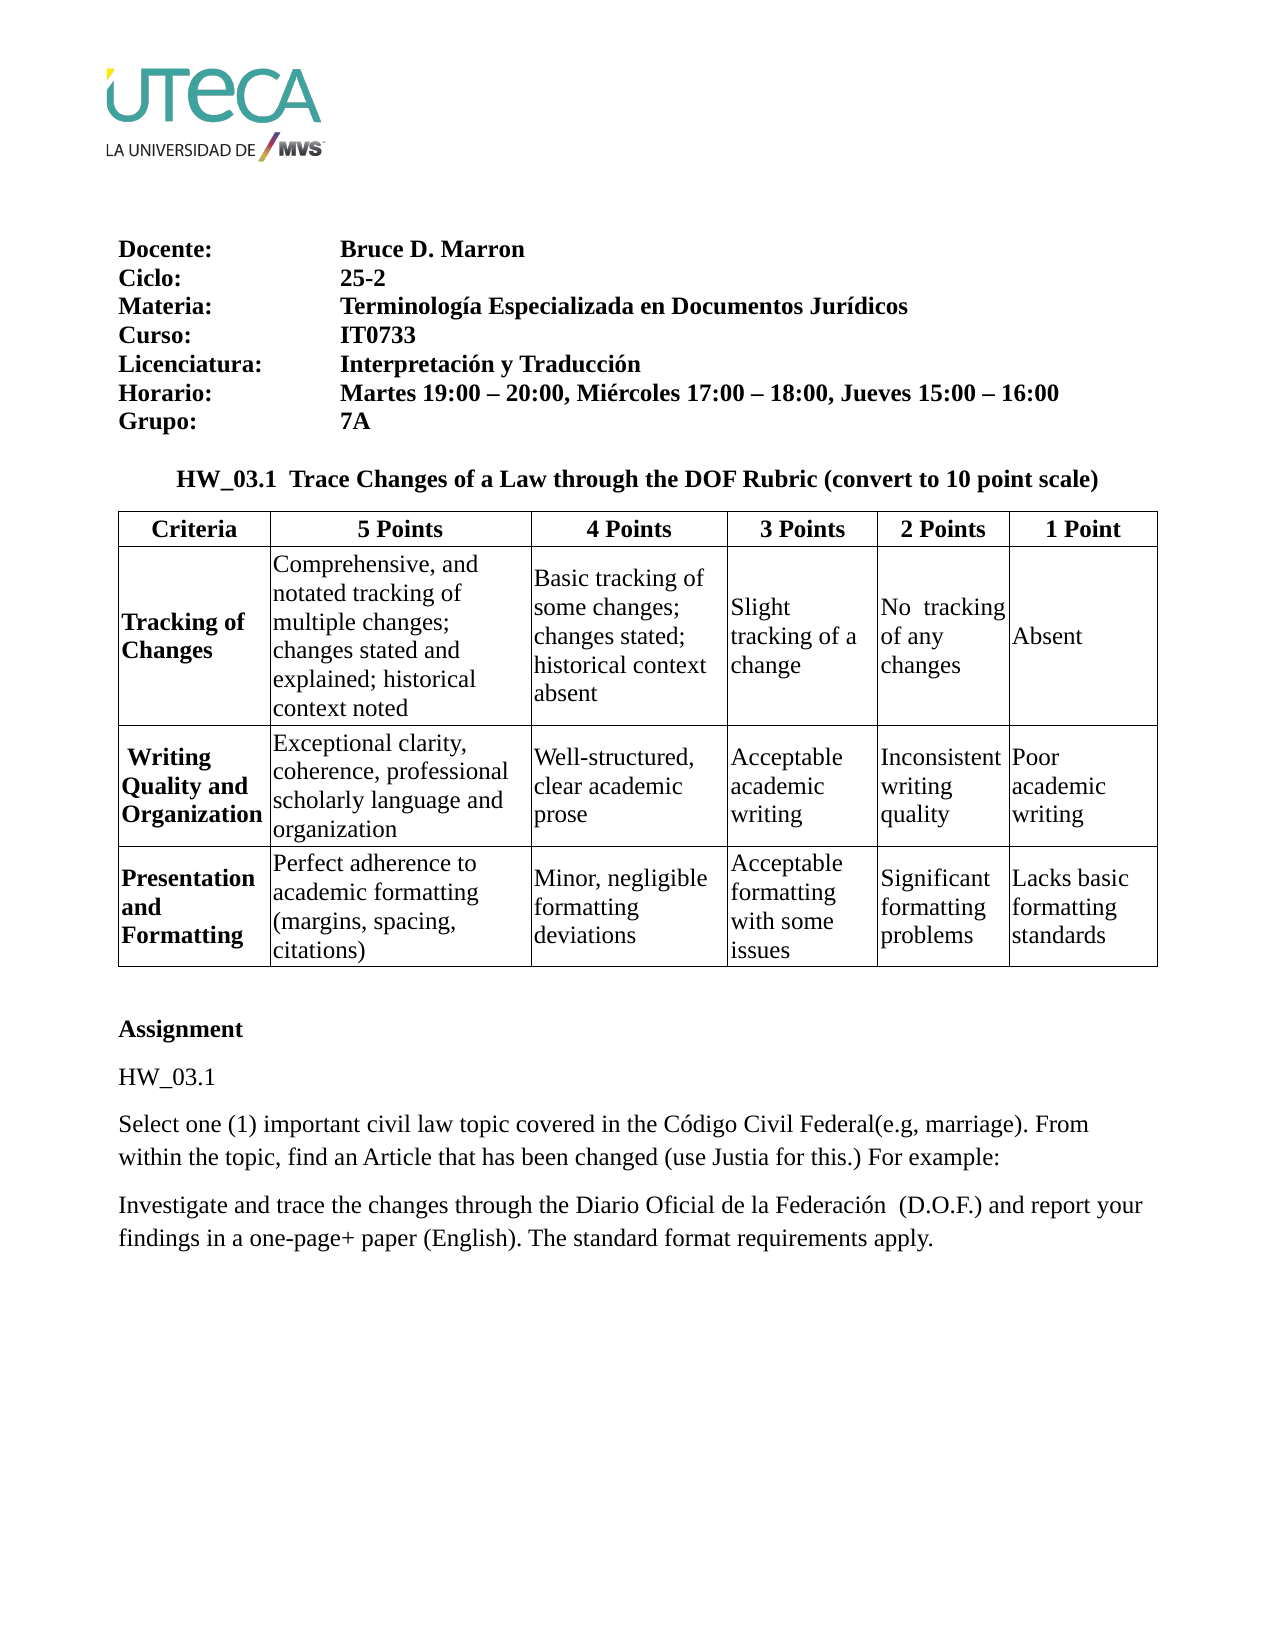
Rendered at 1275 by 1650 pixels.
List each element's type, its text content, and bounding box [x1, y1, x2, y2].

text HW_03.1 Trace Changes of a Law through the DOF Rubric (convert to 10 point scale) [118, 464, 1157, 493]
text Docente: Bruce D. Marron [118, 234, 1157, 263]
table_header 4 Points [532, 512, 727, 546]
table_cell Writing Quality and Organization [119, 726, 270, 846]
text Assignment [118, 1014, 1157, 1043]
text Materia: Terminología Especializada en Documentos Jurídicos [118, 291, 1157, 320]
table_cell No tracking of any changes [878, 547, 1009, 724]
table_cell Absent [1010, 547, 1157, 724]
text Select one (1) important civil law topic covered in the Código Civil Federal(e.g, marriage). From within the topic, find an Article that has been changed (use Justia for this.) For example: [118, 1109, 1157, 1171]
table_cell Lacks basic formatting standards [1010, 847, 1157, 966]
table_cell Significant formatting problems [878, 847, 1009, 966]
table_cell Well-structured, clear academic prose [532, 726, 727, 846]
text Ciclo: 25-2 [118, 263, 1157, 291]
table_cell Tracking of Changes [119, 547, 270, 724]
table_header 5 Points [271, 512, 531, 546]
text Curso: IT0733 [118, 320, 1157, 349]
table_cell Presentation and Formatting [119, 847, 270, 966]
table_header 2 Points [878, 512, 1009, 546]
table_cell Acceptable formatting with some issues [728, 847, 877, 966]
text HW_03.1 [118, 1062, 1157, 1091]
text Horario: Martes 19:00 – 20:00, Miércoles 17:00 – 18:00, Jueves 15:00 – 16:00 [118, 378, 1157, 406]
table_header 3 Points [728, 512, 877, 546]
table_cell Acceptable academic writing [728, 726, 877, 846]
text Licenciatura: Interpretación y Traducción [118, 349, 1157, 378]
table_header 1 Point [1010, 512, 1157, 546]
picture [104, 64, 328, 166]
table_cell Inconsistent writing quality [878, 726, 1009, 846]
table_cell Comprehensive, and notated tracking of multiple changes; changes stated and explained; historical context noted [271, 547, 531, 724]
text Grupo: 7A [118, 406, 1157, 435]
table_cell Poor academic writing [1010, 726, 1157, 846]
table_header Criteria [119, 512, 270, 546]
table_cell Slight tracking of a change [728, 547, 877, 724]
table_cell Basic tracking of some changes; changes stated; historical context absent [532, 547, 727, 724]
table_cell Exceptional clarity, coherence, professional scholarly language and organization [271, 726, 531, 846]
text Investigate and trace the changes through the Diario Oficial de la Federación (D.O.F.) and report your findings in a one-page+ paper (English). The standard format requirements apply. [118, 1190, 1157, 1252]
table_cell Perfect adherence to academic formatting (margins, spacing, citations) [271, 847, 531, 966]
table_cell Minor, negligible formatting deviations [532, 847, 727, 966]
